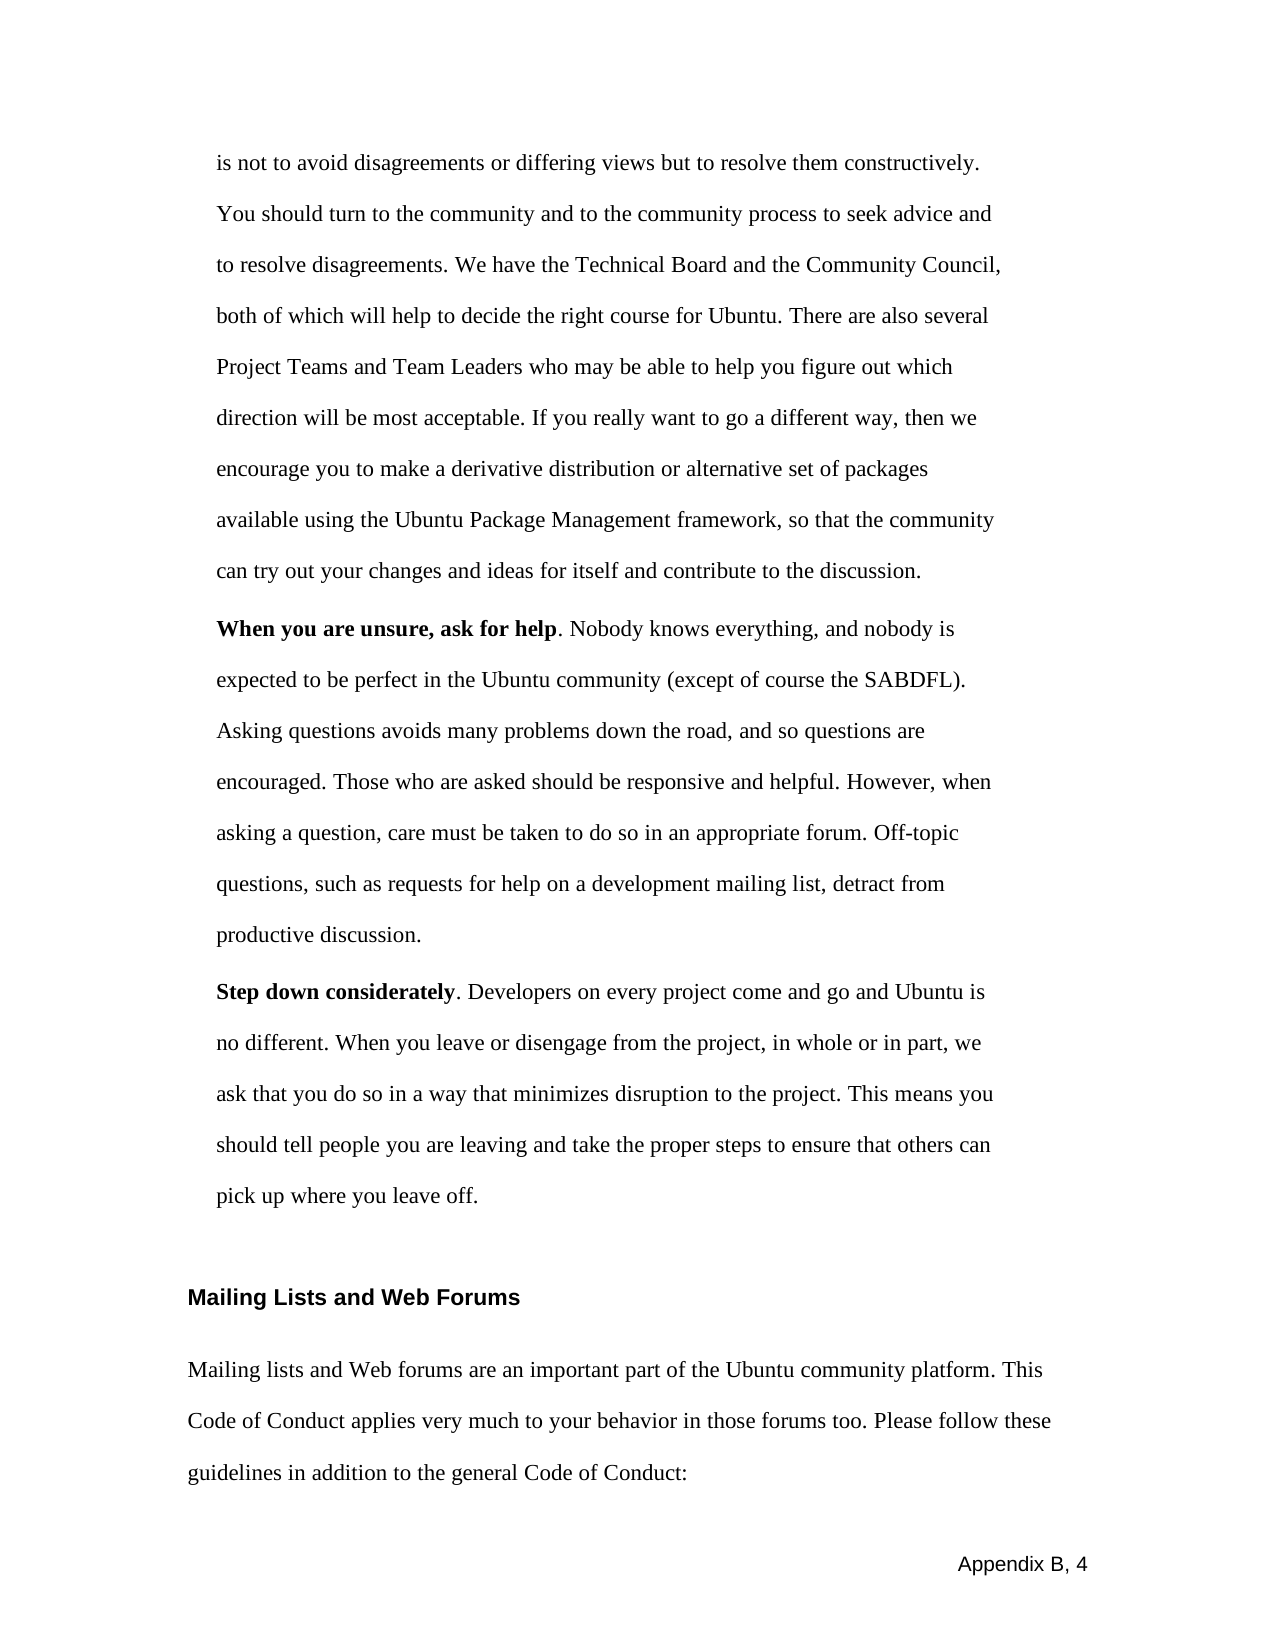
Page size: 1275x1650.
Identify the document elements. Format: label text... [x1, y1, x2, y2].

text is not to avoid disagreements or differing views but to resolve them constructively. You should turn to the community and to the community process to seek advice and to resolve disagreements. We have the Technical Board and the Community Council, both of which will help to decide the right course for Ubuntu. There are also several Project Teams and Team Leaders who may be able to help you figure out which direction will be most acceptable. If you really want to go a different way, then we encourage you to make a derivative distribution or alternative set of packages available using the Ubuntu Package Management framework, so that the community can try out your changes and ideas for itself and contribute to the discussion. [216, 150, 1012, 584]
text Step down considerately. Developers on every project come and go and Ubuntu is no different. When you leave or disengage from the project, in whole or in part, we ask that you do so in a way that minimizes disruption to the project. This means you should tell people you are leaving and take the proper steps to ensure that others can pick up where you leave off. [216, 979, 1012, 1209]
text Mailing Lists and Web Forums [187, 1284, 1087, 1310]
text Mailing lists and Web forums are an important part of the Ubuntu community platform. This Code of Conduct applies very much to your behavior in those forums too. Please follow these guidelines in addition to the general Code of Conduct: [187, 1357, 1087, 1485]
text When you are unsure, ask for help. Nobody knows everything, and nobody is expected to be perfect in the Ubuntu community (except of course the SABDFL). Asking questions avoids many problems down the road, and so questions are encouraged. Those who are asked should be responsive and helpful. However, when asking a question, care must be taken to do so in an appropriate forum. Off-topic questions, such as requests for help on a development mailing list, detract from productive discussion. [216, 616, 1012, 947]
